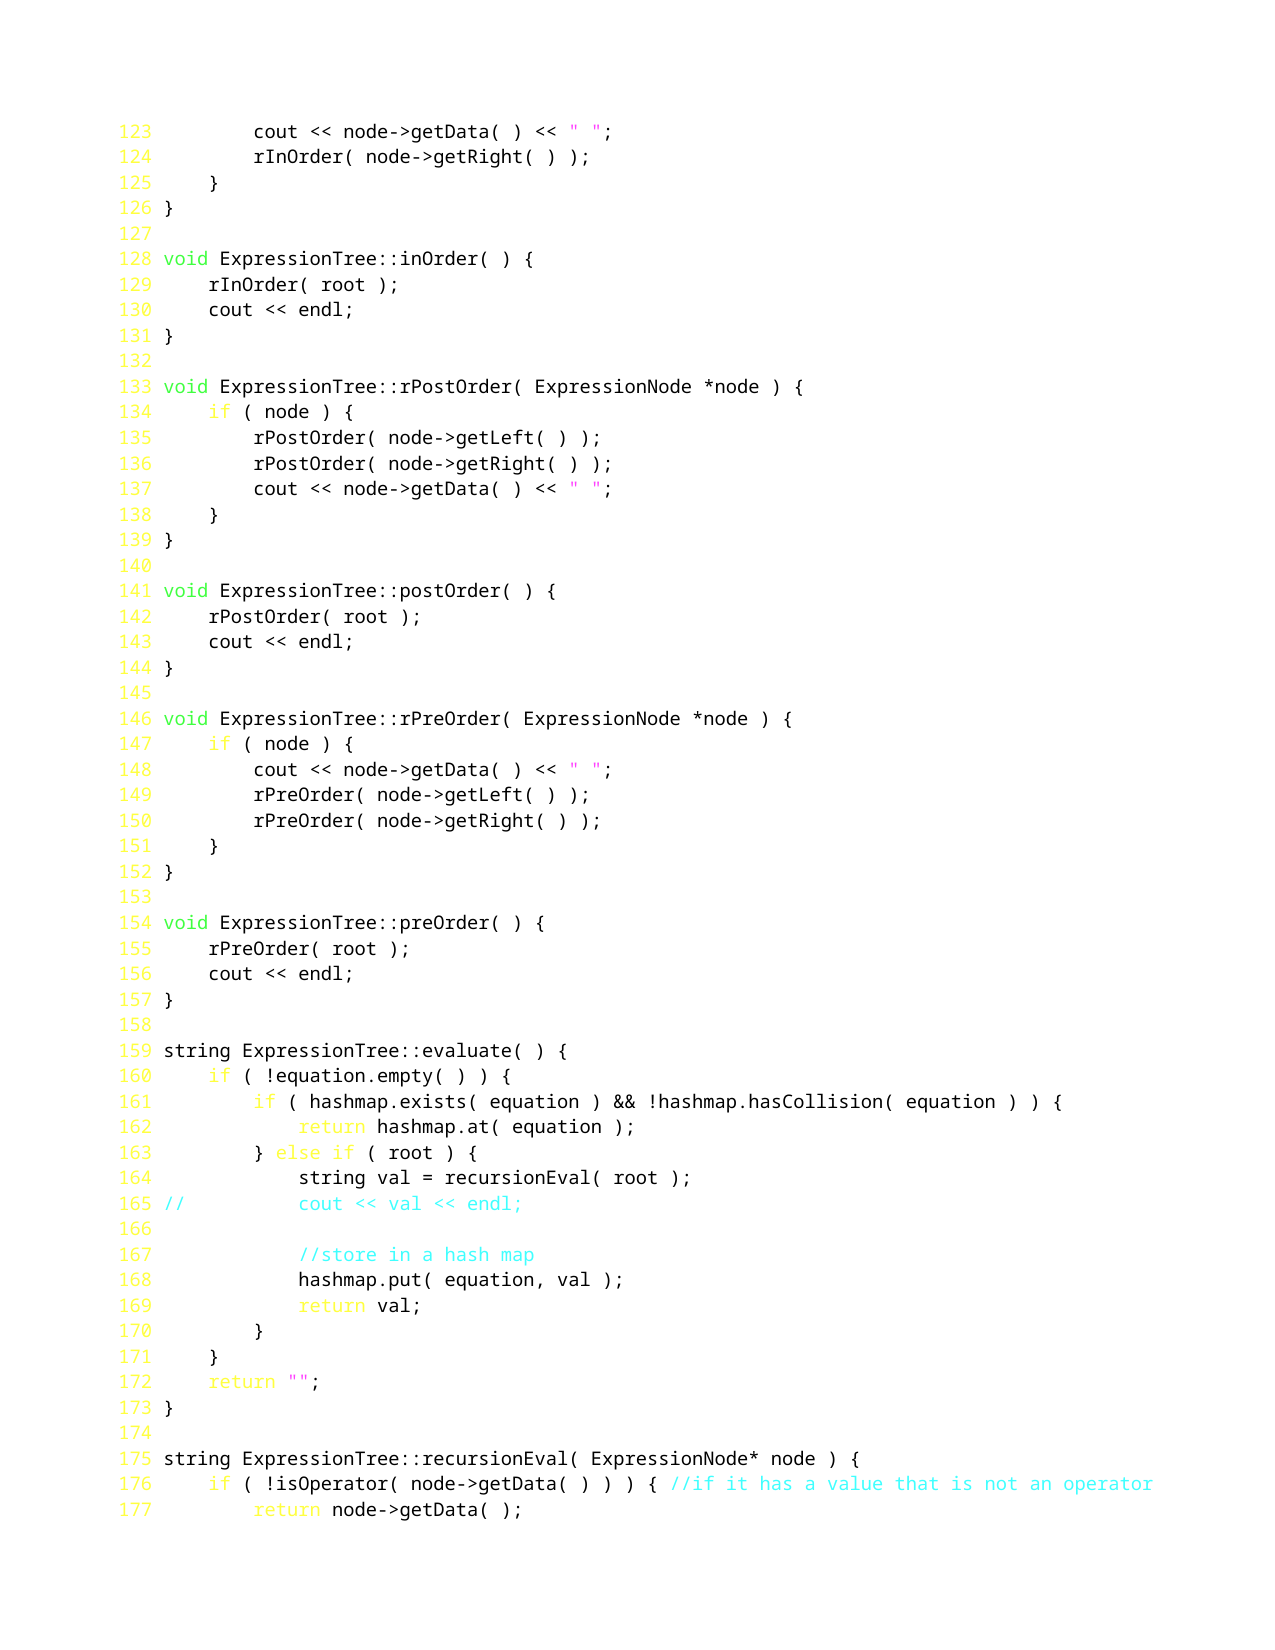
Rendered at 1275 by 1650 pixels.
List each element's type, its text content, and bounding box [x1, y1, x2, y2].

text 153 [118, 884, 1157, 909]
text 172 return ""; [118, 1369, 1157, 1394]
text 162 return hashmap.at( equation ); [118, 1113, 1157, 1139]
text 137 cout << node->getData( ) << " "; [118, 475, 1157, 501]
text 155 rPreOrder( root ); [118, 935, 1157, 960]
text 128 void ExpressionTree::inOrder( ) { [118, 246, 1157, 271]
text 160 if ( !equation.empty( ) ) { [118, 1062, 1157, 1088]
text 124 rInOrder( node->getRight( ) ); [118, 144, 1157, 169]
text 138 } [118, 501, 1157, 526]
text 149 rPreOrder( node->getLeft( ) ); [118, 782, 1157, 807]
text 141 void ExpressionTree::postOrder( ) { [118, 577, 1157, 603]
text 166 [118, 1216, 1157, 1241]
text 173 } [118, 1394, 1157, 1420]
text 126 } [118, 195, 1157, 220]
text 168 hashmap.put( equation, val ); [118, 1267, 1157, 1292]
text 176 if ( !isOperator( node->getData( ) ) ) { //if it has a value that is not an operator [118, 1471, 1157, 1496]
text 158 [118, 1011, 1157, 1037]
text 156 cout << endl; [118, 960, 1157, 986]
text 134 if ( node ) { [118, 399, 1157, 424]
text 163 } else if ( root ) { [118, 1139, 1157, 1164]
text 170 } [118, 1318, 1157, 1343]
text 123 cout << node->getData( ) << " "; [118, 118, 1157, 144]
text 177 return node->getData( ); [118, 1496, 1157, 1522]
text 146 void ExpressionTree::rPreOrder( ExpressionNode *node ) { [118, 705, 1157, 731]
text 164 string val = recursionEval( root ); [118, 1164, 1157, 1190]
text 150 rPreOrder( node->getRight( ) ); [118, 807, 1157, 833]
text 125 } [118, 169, 1157, 195]
text 143 cout << endl; [118, 628, 1157, 654]
text 171 } [118, 1343, 1157, 1369]
text 161 if ( hashmap.exists( equation ) && !hashmap.hasCollision( equation ) ) { [118, 1088, 1157, 1113]
text 157 } [118, 986, 1157, 1011]
text 136 rPostOrder( node->getRight( ) ); [118, 450, 1157, 475]
text 154 void ExpressionTree::preOrder( ) { [118, 909, 1157, 935]
text 145 [118, 679, 1157, 705]
text 148 cout << node->getData( ) << " "; [118, 756, 1157, 782]
text 130 cout << endl; [118, 297, 1157, 322]
text 135 rPostOrder( node->getLeft( ) ); [118, 424, 1157, 450]
text 159 string ExpressionTree::evaluate( ) { [118, 1037, 1157, 1062]
text 133 void ExpressionTree::rPostOrder( ExpressionNode *node ) { [118, 373, 1157, 399]
text 147 if ( node ) { [118, 731, 1157, 756]
text 151 } [118, 833, 1157, 858]
text 175 string ExpressionTree::recursionEval( ExpressionNode* node ) { [118, 1445, 1157, 1471]
text 139 } [118, 526, 1157, 552]
text 140 [118, 552, 1157, 577]
text 142 rPostOrder( root ); [118, 603, 1157, 628]
text 167 //store in a hash map [118, 1241, 1157, 1267]
text 165 // cout << val << endl; [118, 1190, 1157, 1216]
text 169 return val; [118, 1292, 1157, 1318]
text 127 [118, 220, 1157, 246]
text 132 [118, 348, 1157, 373]
text 131 } [118, 322, 1157, 348]
text 152 } [118, 858, 1157, 884]
text 174 [118, 1420, 1157, 1445]
text 129 rInOrder( root ); [118, 271, 1157, 297]
text 144 } [118, 654, 1157, 679]
